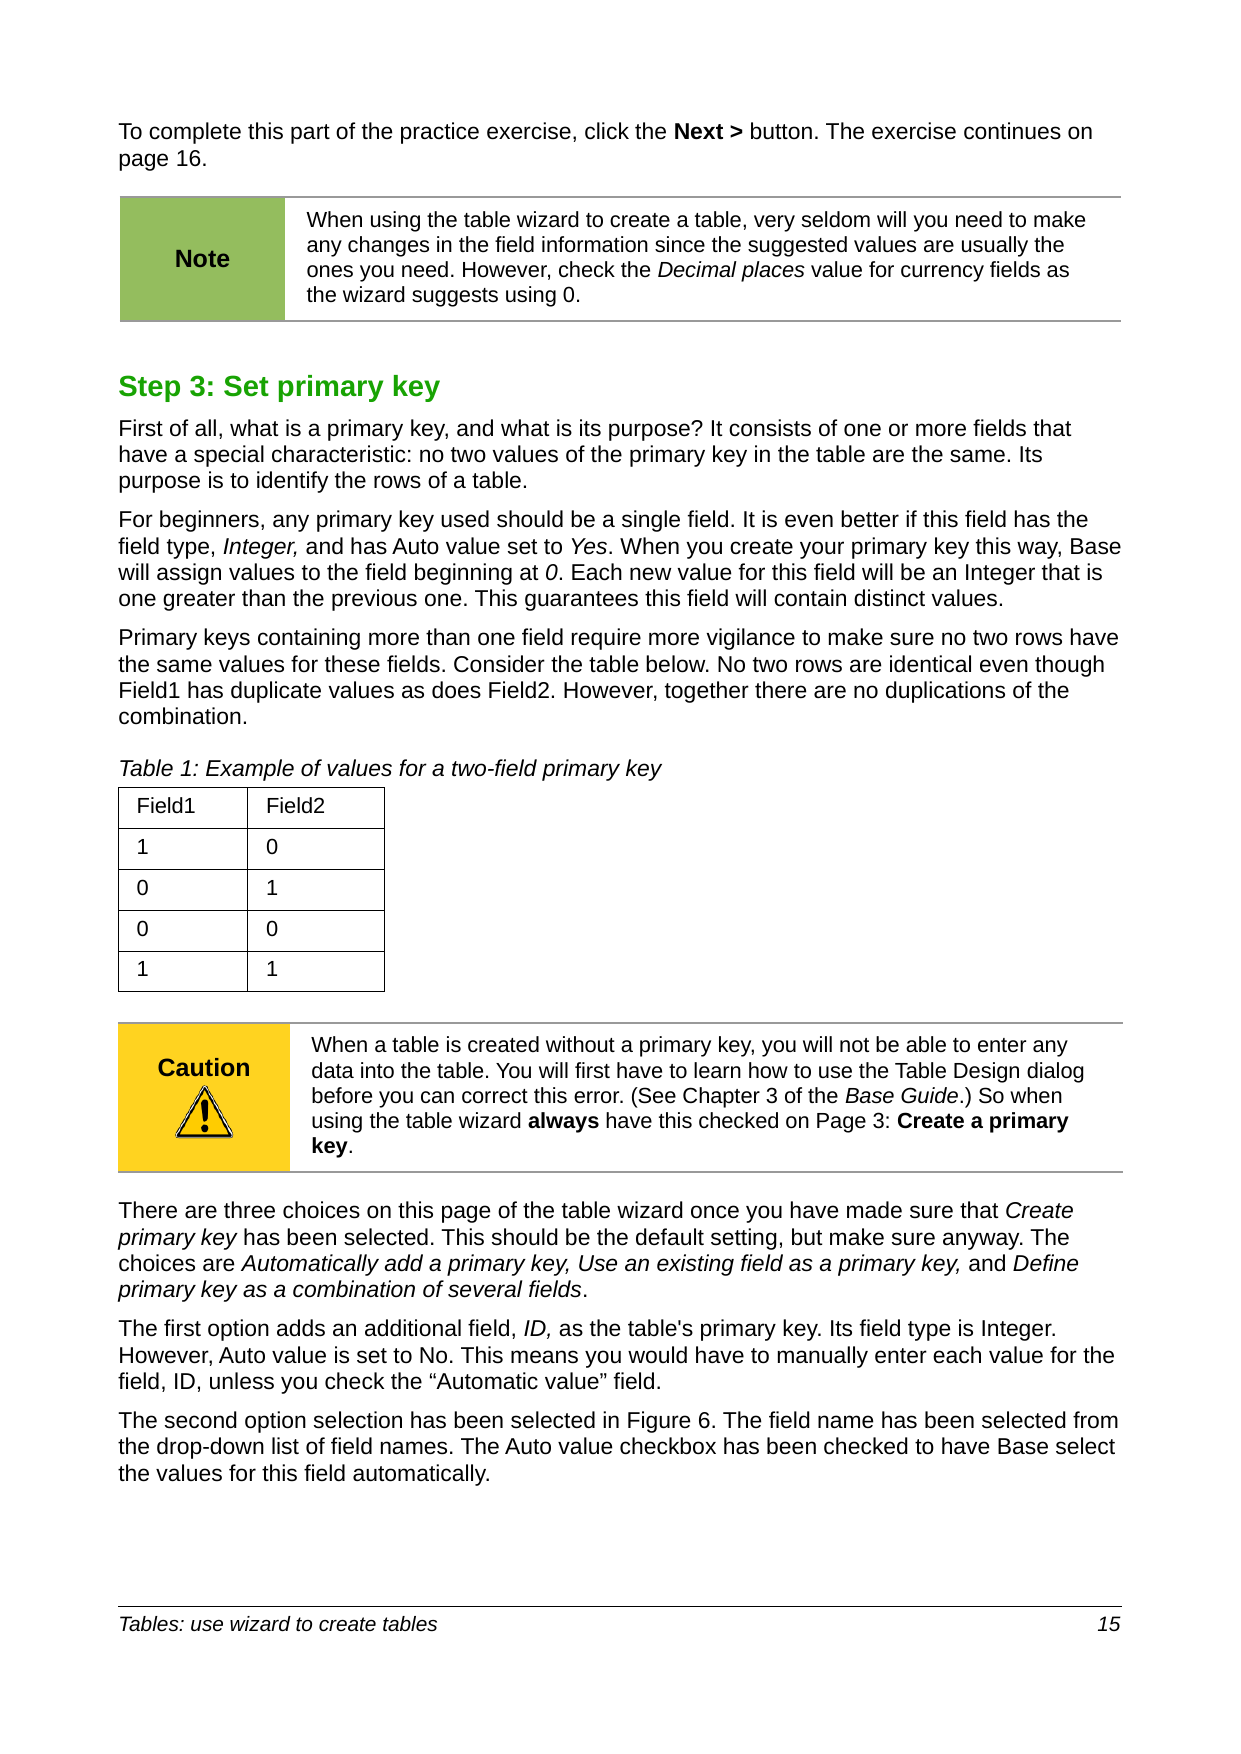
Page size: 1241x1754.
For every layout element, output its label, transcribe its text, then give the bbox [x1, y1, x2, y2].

table_header Caution [118, 1024, 290, 1171]
table_header Field2 [248, 788, 384, 828]
list To complete this part of the practice exercise, click the Next > button. The exercise continues on page 16. [118, 118, 1122, 171]
text First of all, what is a primary key, and what is its purpose? It consists of one or more fields that have a special characteristic: no two values of the primary key in the table are the same. Its purpose is to identify the rows of a table. [118, 415, 1122, 494]
table_cell 0 [119, 911, 247, 951]
table_cell 1 [248, 870, 384, 910]
text The second option selection has been selected in Figure 6. The field name has been selected from the drop-down list of field names. The Auto value checkbox has been checked to have Base select the values for this field automatically. [118, 1407, 1122, 1486]
subtitle Step 3: Set primary key [118, 369, 1122, 402]
table_header When using the table wizard to create a table, very seldom will you need to make any changes in the field information since the suggested values are usually the ones you need. However, check the Decimal places value for currency fields as the wizard suggests using 0. [285, 198, 1121, 320]
table_cell 0 [248, 911, 384, 951]
table_cell 1 [248, 952, 384, 991]
text There are three choices on this page of the table wizard once you have made sure that Create primary key has been selected. This should be the default setting, but make sure anyway. The choices are Automatically add a primary key, Use an existing field as a primary key, and Define primary key as a combination of several fields. [118, 1197, 1122, 1303]
table_header When a table is created without a primary key, you will not be able to enter any data into the table. You will first have to learn how to use the Table Design dialog before you can correct this error. (See Chapter 3 of the Base Guide.) So when using the table wizard always have this checked on Page 3: Create a primary key. [290, 1024, 1123, 1171]
text For beginners, any primary key used should be a single field. It is even better if this field has the field type, Integer, and has Auto value set to Yes. When you create your primary key this way, Base will assign values to the field beginning at 0. Each new value for this field will be an Integer that is one greater than the previous one. This guarantees this field will contain distinct values. [118, 506, 1122, 612]
table_header Note [120, 198, 285, 320]
table_cell 1 [119, 952, 247, 991]
table_header Field1 [119, 788, 247, 828]
picture [171, 1081, 237, 1142]
text Table 1: Example of values for a two-field primary key [118, 754, 1122, 781]
table_cell 0 [119, 870, 247, 910]
table_cell 1 [119, 829, 247, 869]
table_cell 0 [248, 829, 384, 869]
text Primary keys containing more than one field require more vigilance to make sure no two rows have the same values for these fields. Consider the table below. No two rows are identical even though Field1 has duplicate values as does Field2. However, together there are no duplications of the combination. [118, 624, 1122, 729]
text The first option adds an additional field, ID, as the table's primary key. Its field type is Integer. However, Auto value is set to No. This means you would have to manually enter each value for the field, ID, unless you check the “Automatic value” field. [118, 1315, 1122, 1394]
